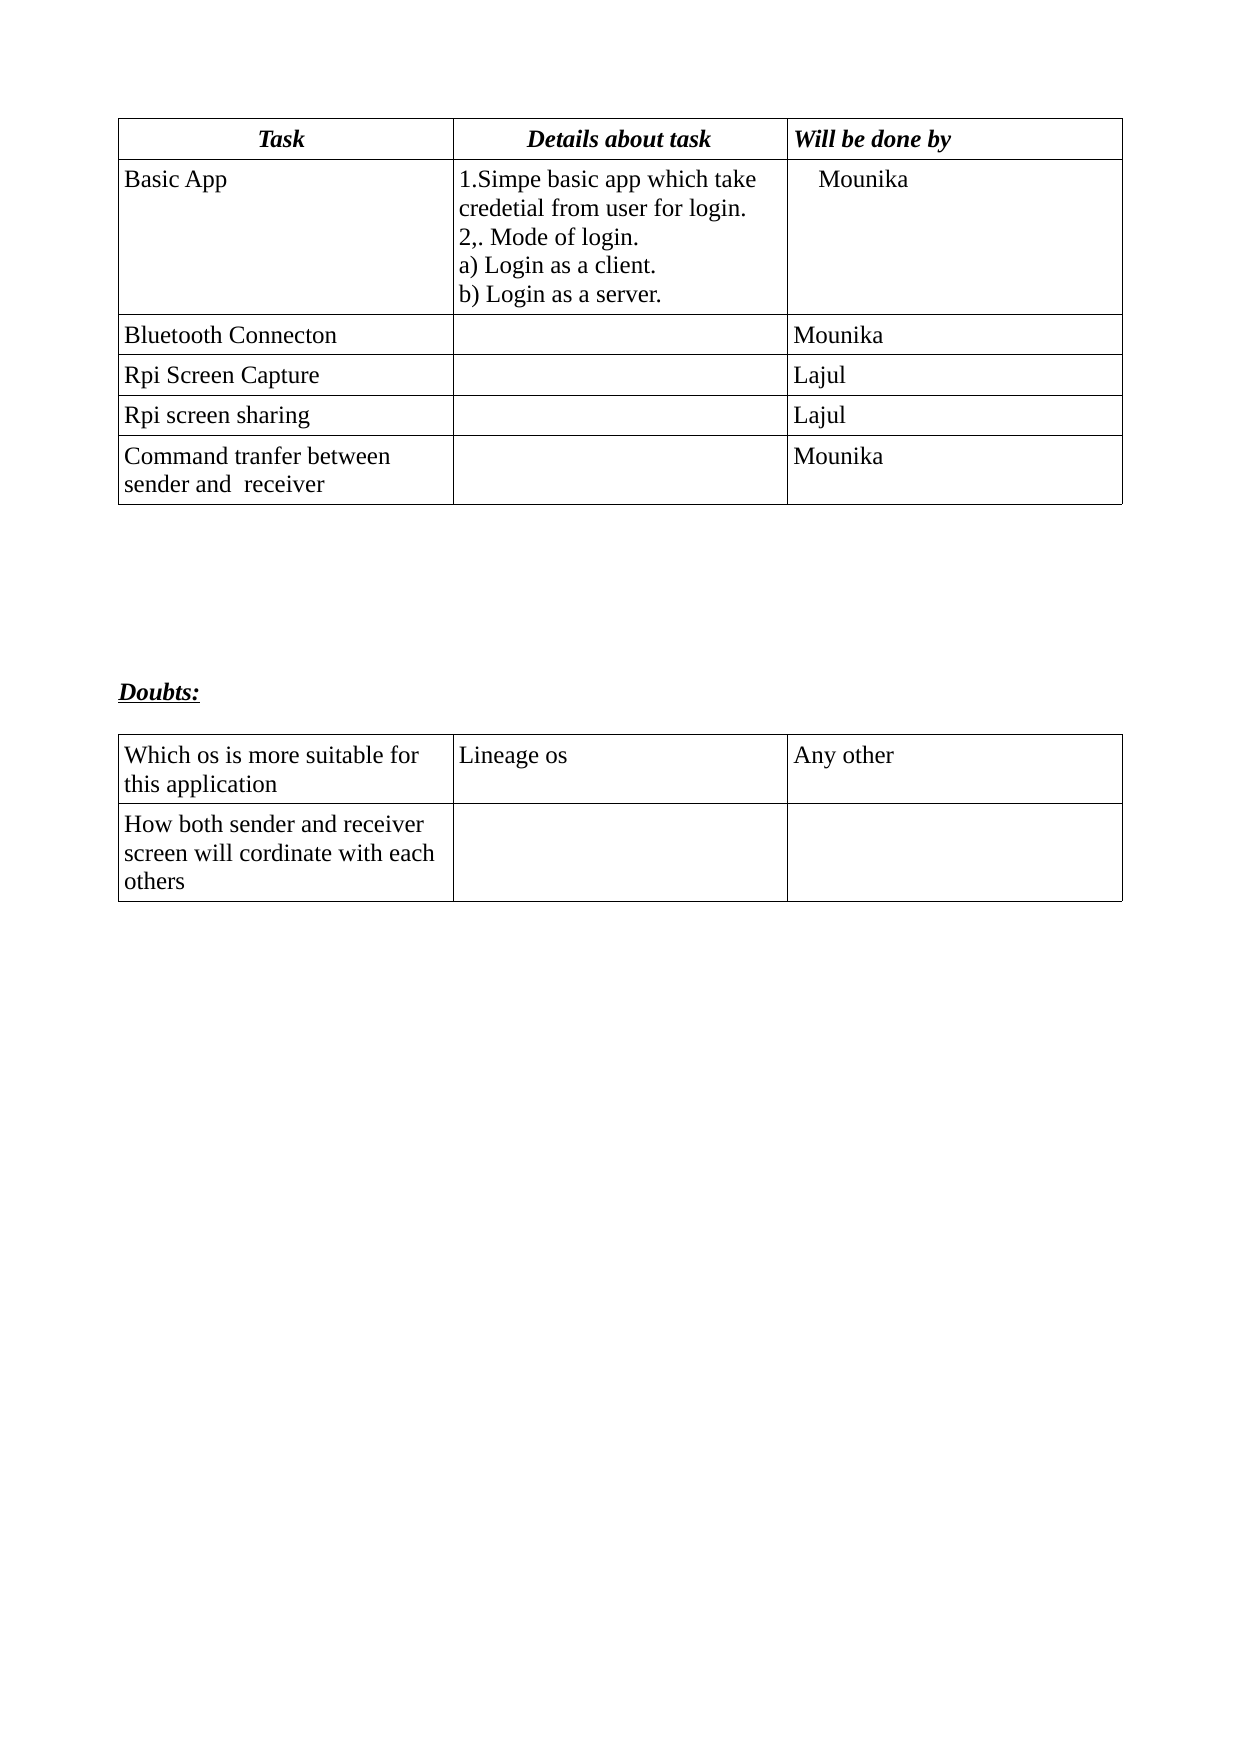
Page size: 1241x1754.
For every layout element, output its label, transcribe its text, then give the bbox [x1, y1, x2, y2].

table_cell How both sender and receiver screen will cordinate with each others [119, 804, 453, 901]
table_header Will be done by [788, 119, 1122, 158]
text Doubts: [118, 677, 1122, 705]
table_cell [454, 804, 787, 901]
table_header Lajul [788, 396, 1122, 435]
table_cell Lajul [788, 355, 1122, 394]
table_header Which os is more suitable for this application [119, 735, 453, 803]
table_header Rpi screen sharing [119, 396, 453, 435]
table_cell [788, 804, 1122, 901]
table_cell [454, 355, 787, 394]
table_cell [454, 436, 787, 504]
table_cell Basic App [119, 160, 453, 314]
table_header Mounika [788, 315, 1122, 354]
table_header Details about task [454, 119, 787, 158]
table_cell Command tranfer between sender and receiver [119, 436, 453, 504]
table_header Bluetooth Connecton [119, 315, 453, 354]
table_cell Mounika [788, 436, 1122, 504]
table_cell Rpi Screen Capture [119, 355, 453, 394]
table_header Any other [788, 735, 1122, 803]
table_header [454, 315, 787, 354]
table_header [454, 396, 787, 435]
table_header Task [119, 119, 453, 158]
table_header Lineage os [454, 735, 787, 803]
table_cell 1.Simpe basic app which take credetial from user for login. 2,. Mode of login. a) Login as a client. b) Login as a server. [454, 160, 787, 314]
table_cell Mounika [788, 160, 1122, 314]
